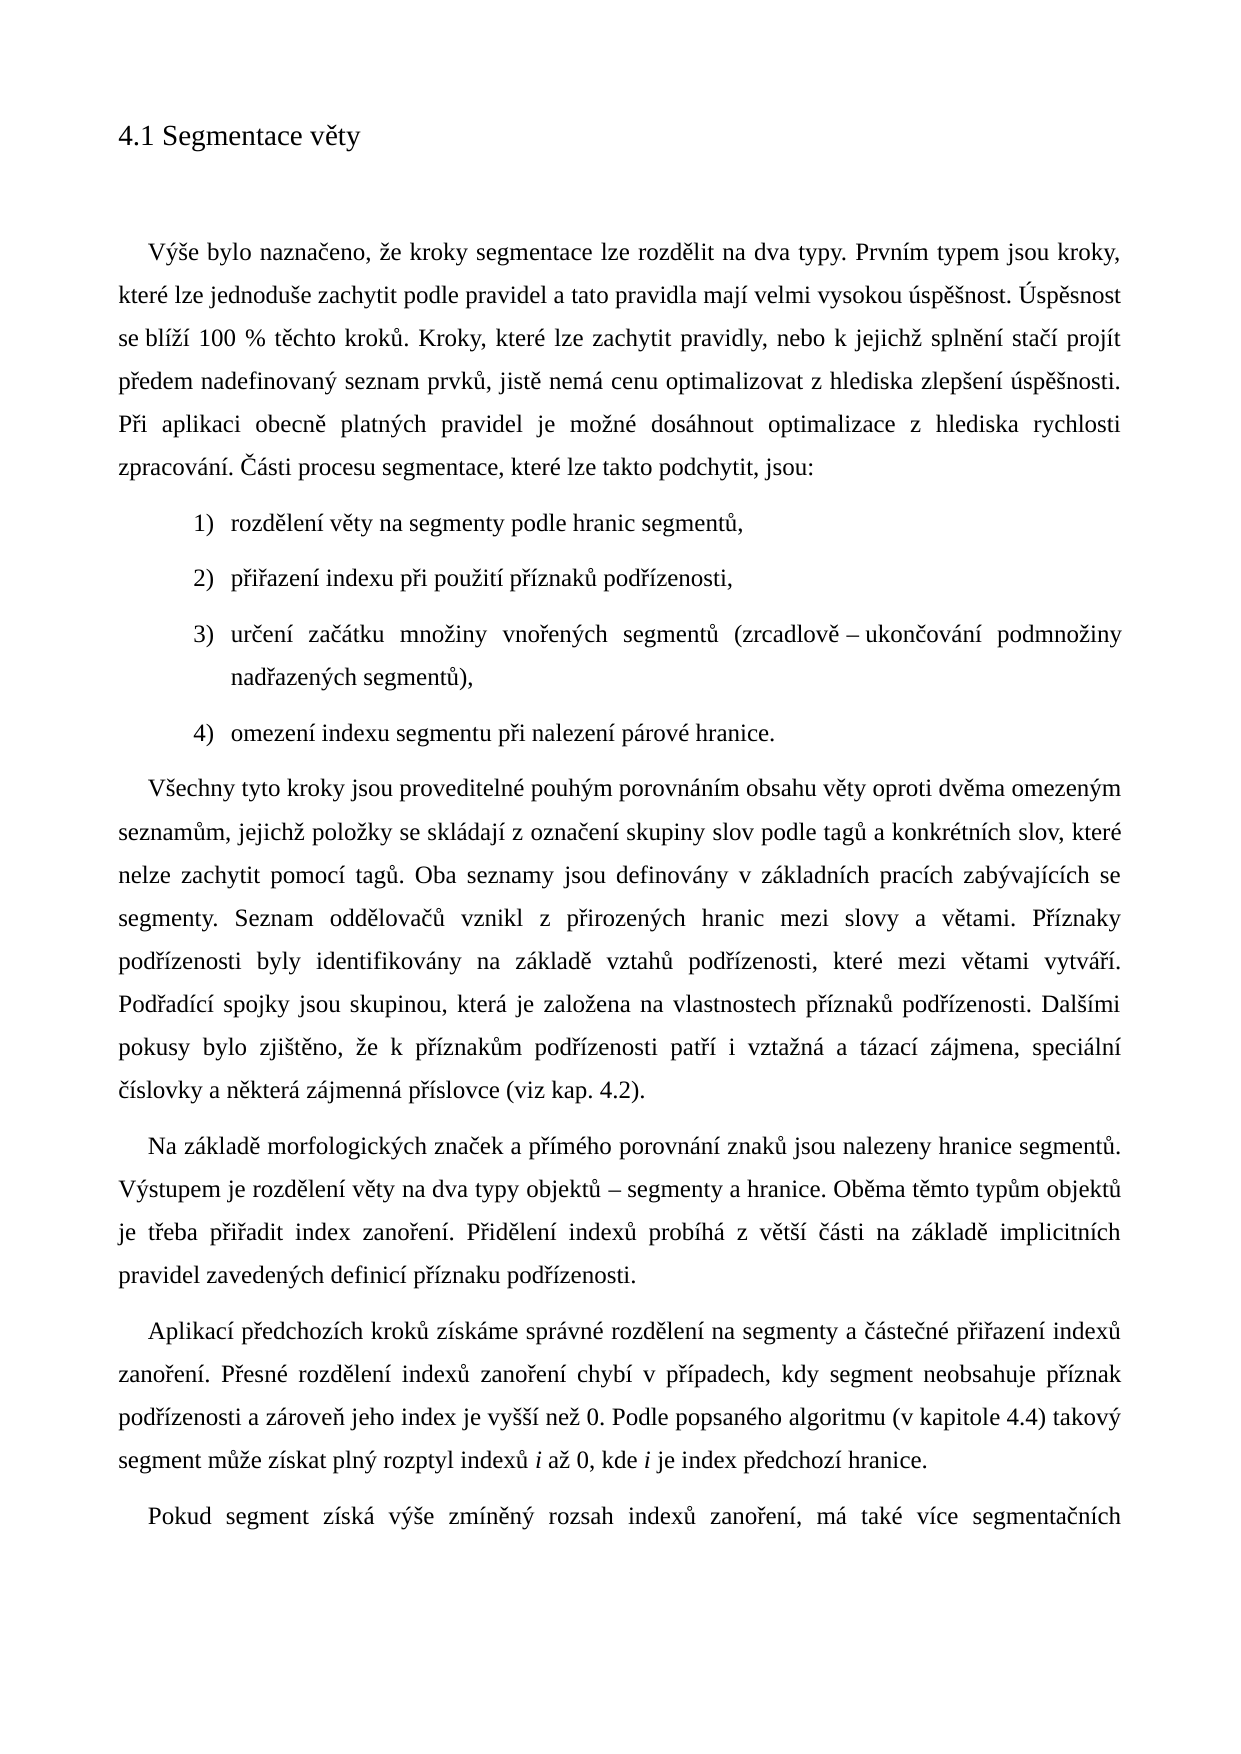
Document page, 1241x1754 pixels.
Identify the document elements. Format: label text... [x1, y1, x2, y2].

text Výše bylo naznačeno, že kroky segmentace lze rozdělit na dva typy. Prvním typem jsou kroky, které lze jednoduše zachytit podle pravidel a tato pravidla mají velmi vysokou úspěšnost. Úspěsnost se blíží 100 % těchto kroků. Kroky, které lze zachytit pravidly, nebo k jejichž splnění stačí projít předem nadefinovaný seznam prvků, jistě nemá cenu optimalizovat z hlediska zlepšení úspěšnosti. Při aplikaci obecně platných pravidel je možné dosáhnout optimalizace z hlediska rychlosti zpracování. Části procesu segmentace, které lze takto podchytit, jsou: [118, 237, 1122, 481]
list přiřazení indexu při použití příznaků podřízenosti, [193, 563, 1122, 592]
list určení začátku množiny vnořených segmentů (zrcadlově – ukončování podmnožiny nadřazených segmentů), [193, 619, 1122, 691]
list rozdělení věty na segmenty podle hranic segmentů, [193, 508, 1122, 537]
list omezení indexu segmentu při nalezení párové hranice. [193, 718, 1122, 747]
text Všechny tyto kroky jsou proveditelné pouhým porovnáním obsahu věty oproti dvěma omezeným seznamům, jejichž položky se skládají z označení skupiny slov podle tagů a konkrétních slov, které nelze zachytit pomocí tagů. Oba seznamy jsou definovány v základních pracích zabývajících se segmenty. Seznam oddělovačů vznikl z přirozených hranic mezi slovy a větami. Příznaky podřízenosti byly identifikovány na základě vztahů podřízenosti, které mezi větami vytváří. Podřadící spojky jsou skupinou, která je založena na vlastnostech příznaků podřízenosti. Dalšími pokusy bylo zjištěno, že k příznakům podřízenosti patří i vztažná a tázací zájmena, speciální číslovky a některá zájmenná příslovce (viz kap. 4.2). [118, 773, 1122, 1104]
subtitle Segmentace věty [118, 118, 1122, 152]
text Aplikací předchozích kroků získáme správné rozdělení na segmenty a částečné přiřazení indexů zanoření. Přesné rozdělení indexů zanoření chybí v případech, kdy segment neobsahuje příznak podřízenosti a zároveň jeho index je vyšší než 0. Podle popsaného algoritmu (v kapitole 4.4) takový segment může získat plný rozptyl indexů i až 0, kde i je index předchozí hranice. [118, 1316, 1122, 1474]
text Na základě morfologických značek a přímého porovnání znaků jsou nalezeny hranice segmentů. Výstupem je rozdělení věty na dva typy objektů – segmenty a hranice. Oběma těmto typům objektů je třeba přiřadit index zanoření. Přidělení indexů probíhá z větší části na základě implicitních pravidel zavedených definicí příznaku podřízenosti. [118, 1131, 1122, 1289]
text Pokud segment získá výše zmíněný rozsah indexů zanoření, má také více segmentačních [118, 1501, 1122, 1530]
